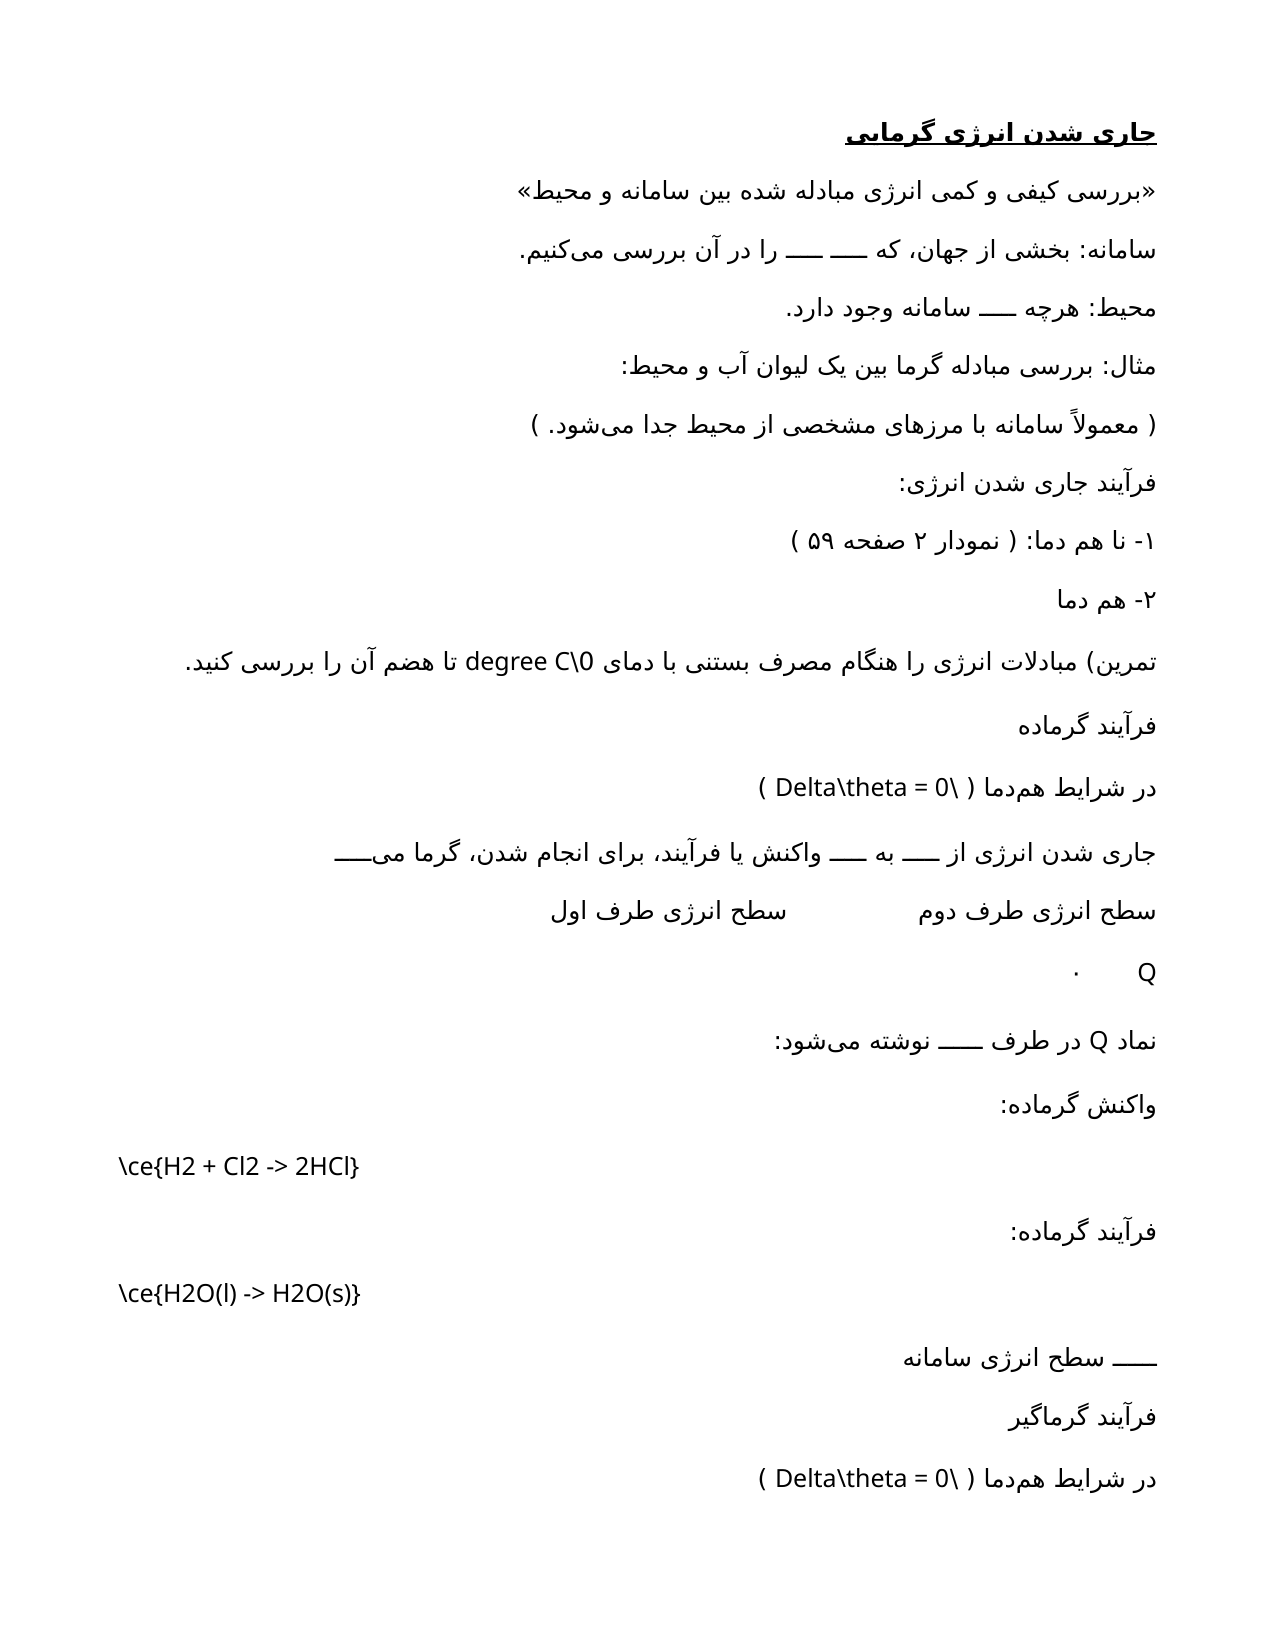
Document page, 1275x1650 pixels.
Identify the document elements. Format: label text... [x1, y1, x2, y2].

text سامانه: بخشی از جهان، که ـــــ ـــــ را در آن بررسی می‌کنیم. [118, 235, 1157, 264]
text در شرایط هم‌دما ( \Delta\theta = 0 ) [118, 769, 1157, 804]
text ۲- هم دما [118, 585, 1157, 614]
text فرآیند گرماده: [118, 1217, 1157, 1246]
text \ce{H2O(l) -> H2O(s)} [118, 1275, 1157, 1309]
text فرآیند جاری شدن انرژی: [118, 468, 1157, 497]
text جاری شدن انرژی از ـــــ به ـــــ واکنش یا فرآیند، برای انجام شدن، گرما می‌ـــــ [118, 838, 1157, 867]
text «بررسی کیفی و کمی انرژی مبادله شده بین سامانه و محیط» [118, 176, 1157, 206]
text در شرایط هم‌دما ( \Delta\theta = 0 ) [118, 1460, 1157, 1494]
text مثال: بررسی مبادله گرما بین یک لیوان آب و محیط: [118, 351, 1157, 381]
text فرآیند گرماده [118, 711, 1157, 740]
text واکنش گرماده: [118, 1091, 1157, 1120]
text Q ۰ [118, 954, 1157, 988]
text محیط: هرچه ـــــ سامانه وجود دارد. [118, 293, 1157, 322]
text ــــــ سطح انرژی سامانه [118, 1343, 1157, 1373]
text تمرین) مبادلات انرژی را هنگام مصرف بستنی با دمای 0\degree C تا هضم آن را بررسی کنید. [118, 643, 1157, 677]
text \ce{H2 + Cl2 -> 2HCl} [118, 1149, 1157, 1183]
text جاری شدن انرژی گرمایی [118, 118, 1157, 147]
text ۱- نا هم دما: ( نمودار ۲ صفحه ۵۹ ) [118, 526, 1157, 556]
text فرآیند گرماگیر [118, 1402, 1157, 1431]
text نماد Q در طرف ــــــ نوشته می‌شود: [118, 1022, 1157, 1057]
text ( معمولاً سامانه با مرز‌های مشخصی از محیط جدا می‌شود. ) [118, 410, 1157, 439]
text سطح انرژی طرف دوم سطح انرژی طرف اول [118, 896, 1157, 925]
